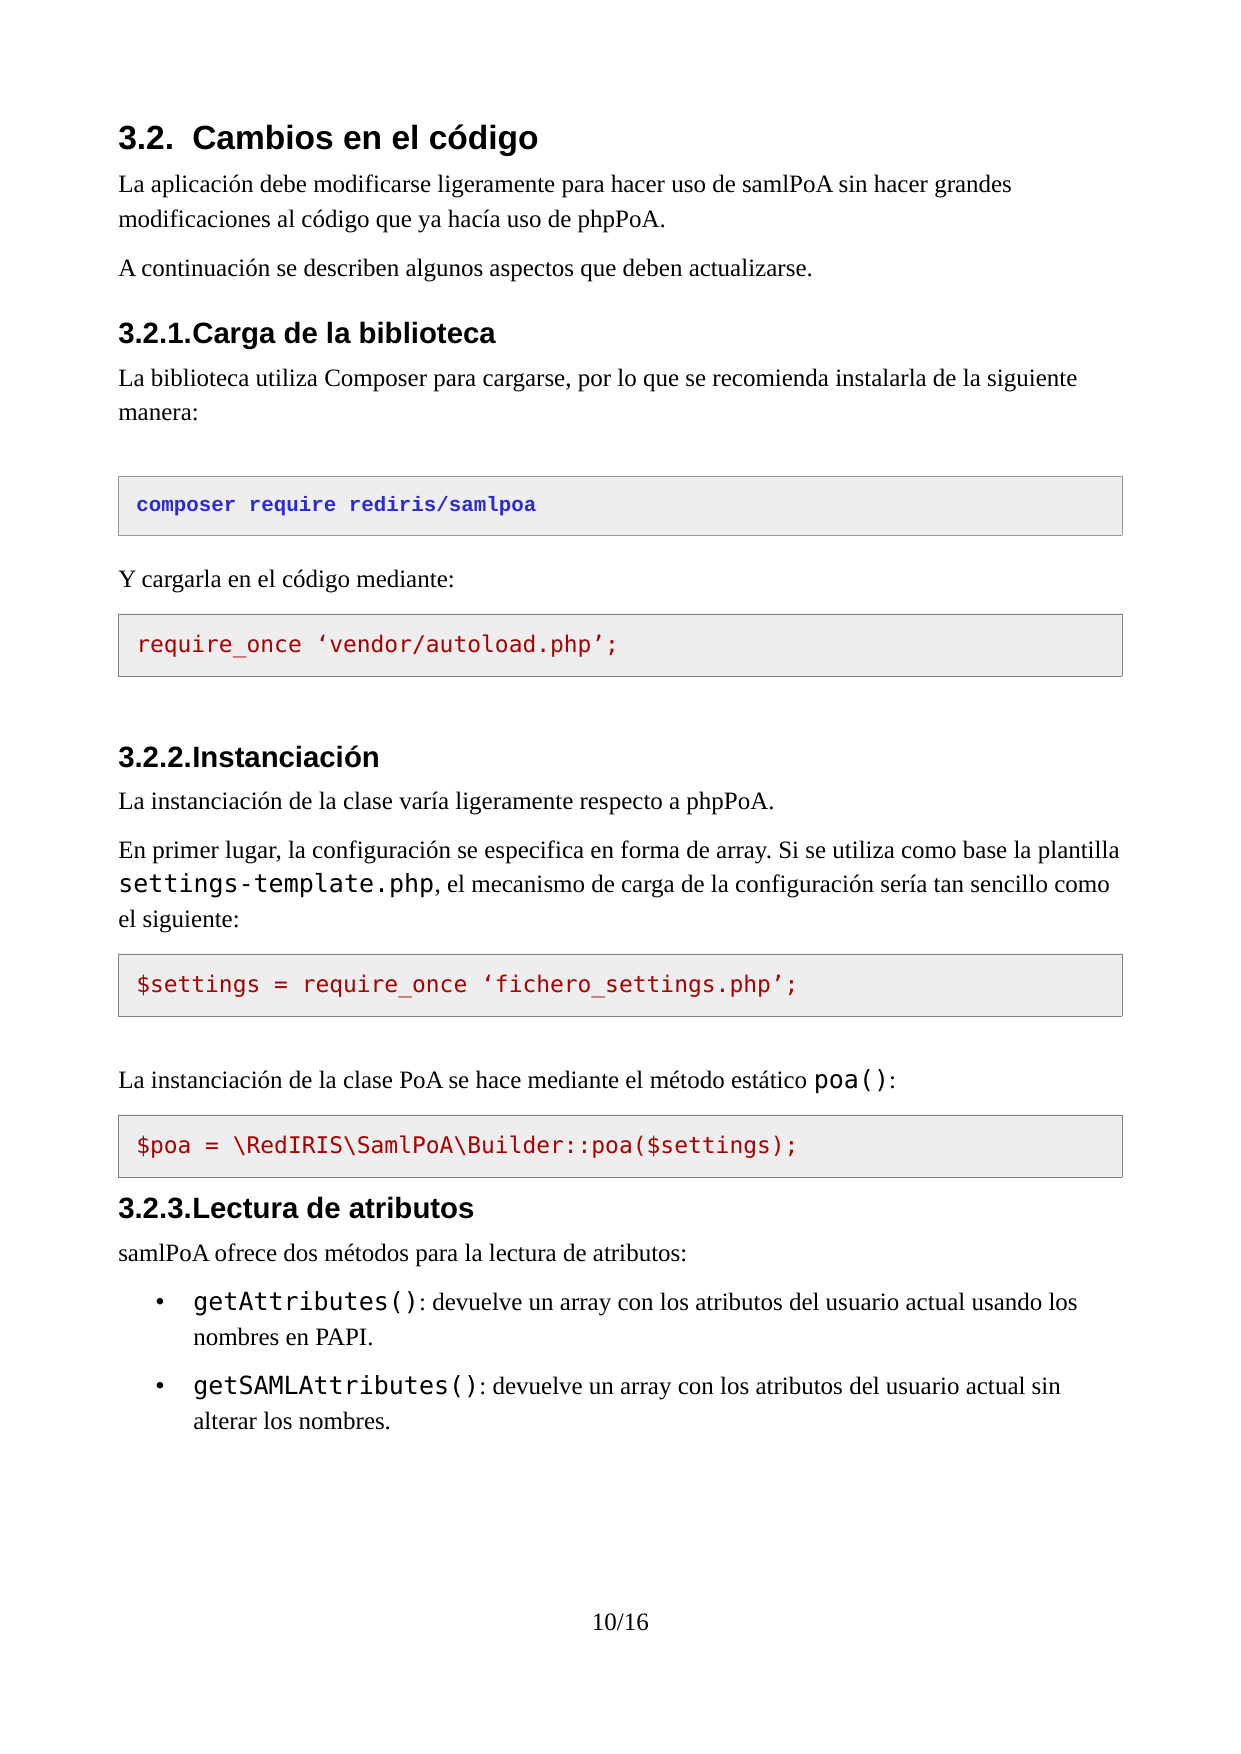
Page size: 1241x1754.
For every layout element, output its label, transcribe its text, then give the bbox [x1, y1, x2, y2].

text A continuación se describen algunos aspectos que deben actualizarse. [118, 253, 1122, 282]
subtitle Instanciación [118, 739, 1122, 773]
text $settings = require_once ‘fichero_settings.php’; [119, 955, 1122, 1016]
list getSAMLAttributes(): devuelve un array con los atributos del usuario actual sin alterar los nombres. [156, 1371, 1122, 1434]
text $poa = \RedIRIS\SamlPoA\Builder::poa($settings); [119, 1116, 1122, 1177]
text samlPoA ofrece dos métodos para la lectura de atributos: [118, 1238, 1122, 1266]
text La aplicación debe modificarse ligeramente para hacer uso de samlPoA sin hacer grandes modificaciones al código que ya hacía uso de phpPoA. [118, 169, 1122, 232]
text En primer lugar, la configuración se especifica en forma de array. Si se utiliza como base la plantilla settings-template.php, el mecanismo de carga de la configuración sería tan sencillo como el siguiente: [118, 835, 1122, 933]
subtitle Carga de la biblioteca [118, 316, 1122, 350]
text require_once ‘vendor/autoload.php’; [119, 615, 1122, 676]
text Y cargarla en el código mediante: [118, 564, 1122, 593]
list getAttributes(): devuelve un array con los atributos del usuario actual usando los nombres en PAPI. [156, 1287, 1122, 1350]
text La biblioteca utiliza Composer para cargarse, por lo que se recomienda instalarla de la siguiente manera: [118, 363, 1122, 426]
subtitle Cambios en el código [118, 118, 1122, 157]
text La instanciación de la clase varía ligeramente respecto a phpPoA. [118, 786, 1122, 814]
text La instanciación de la clase PoA se hace mediante el método estático poa(): [118, 1065, 1122, 1094]
text composer require rediris/samlpoa [119, 477, 1122, 535]
subtitle Lectura de atributos [118, 1191, 1122, 1225]
